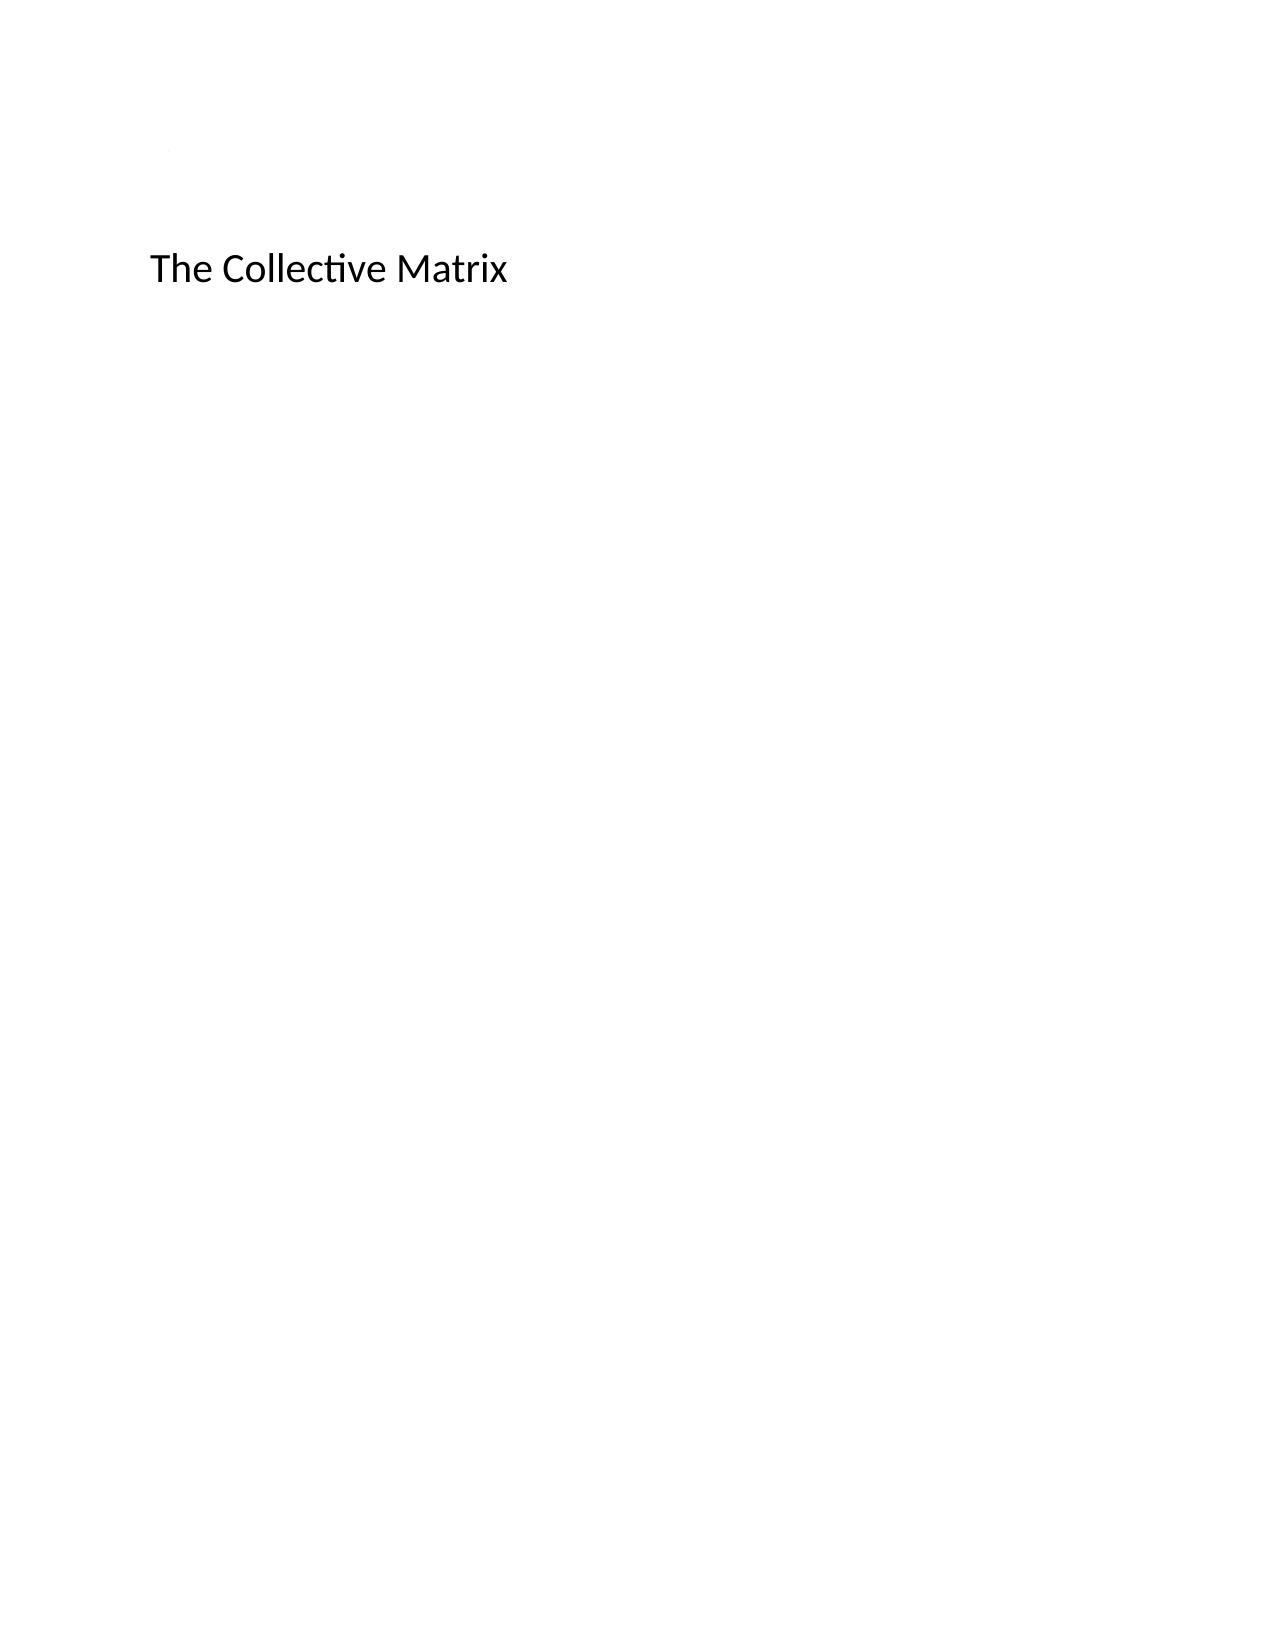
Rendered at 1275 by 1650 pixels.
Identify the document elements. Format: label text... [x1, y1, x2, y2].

subtitle The Collective Matrix [150, 242, 1125, 293]
